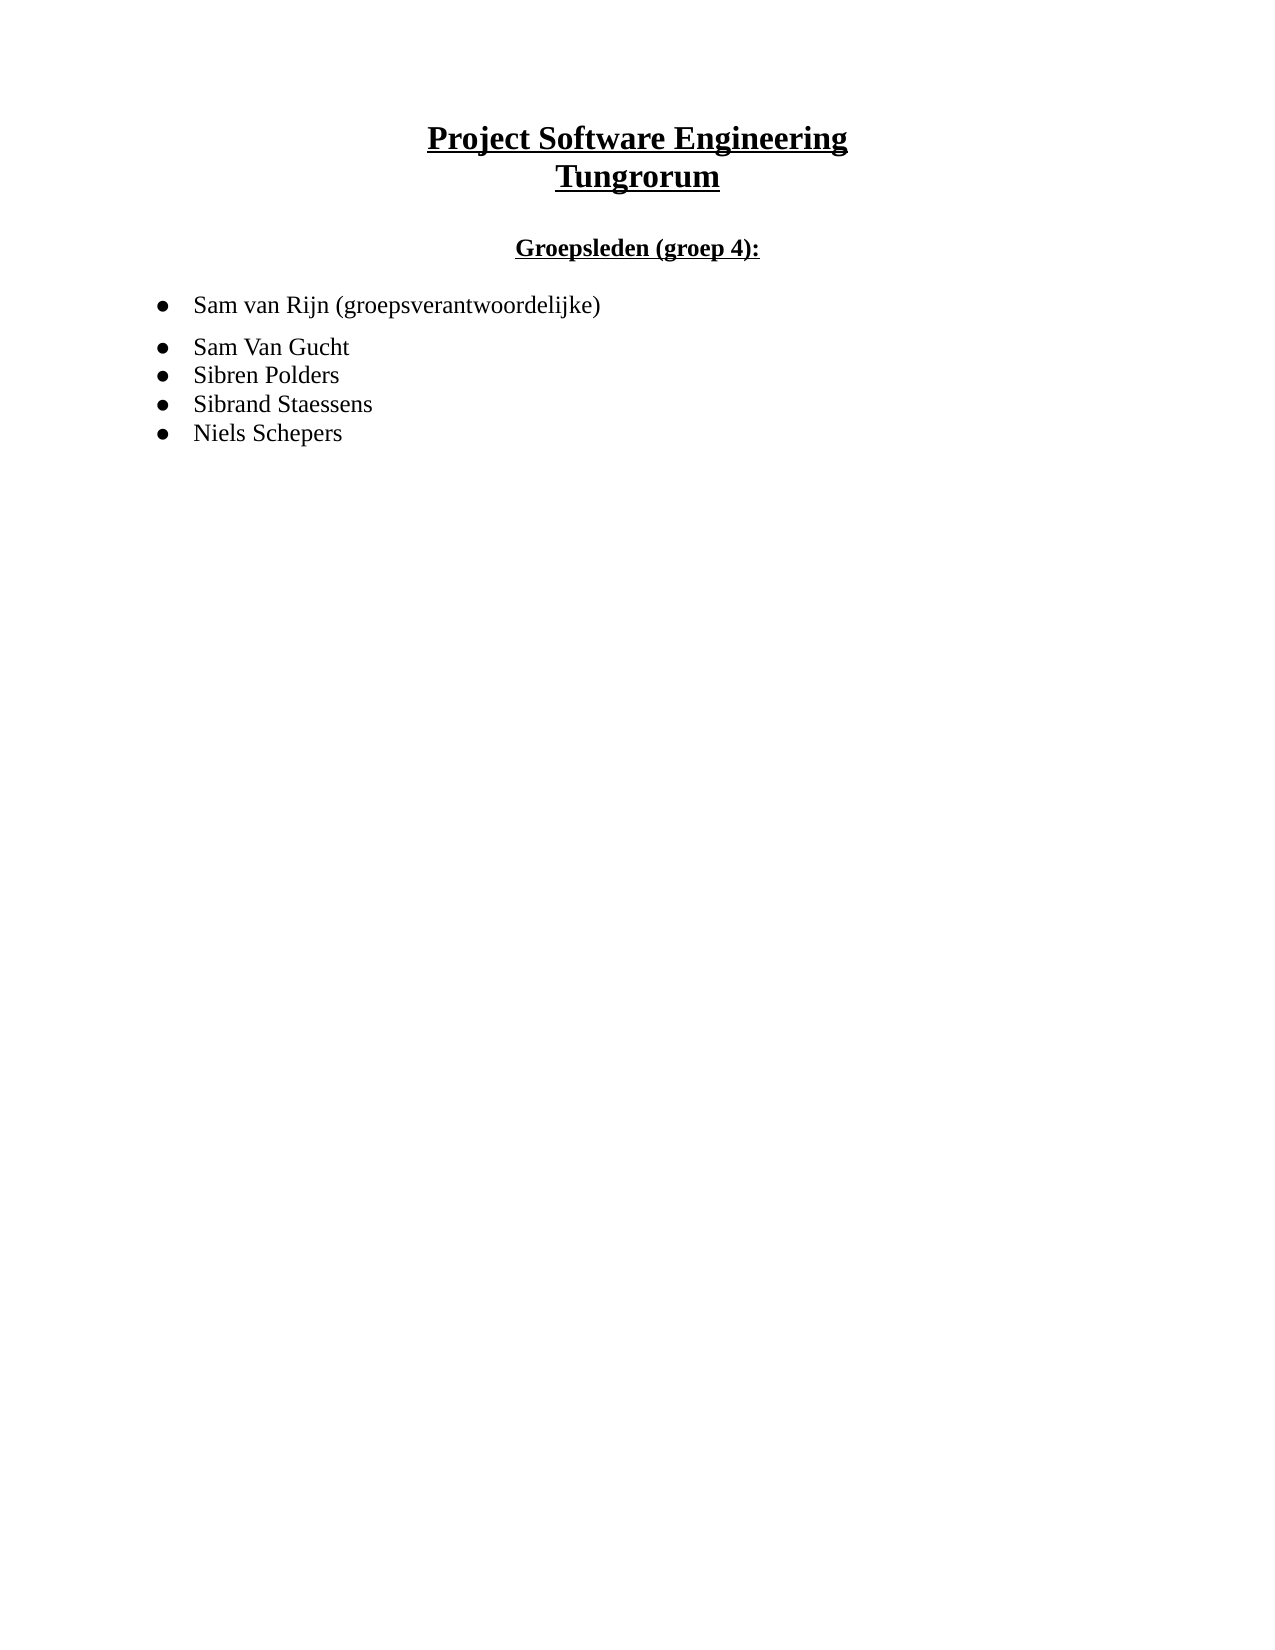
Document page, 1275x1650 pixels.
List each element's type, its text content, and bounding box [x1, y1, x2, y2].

text Project Software Engineering [118, 118, 1157, 156]
list Sibrand Staessens [156, 389, 1157, 418]
text Tungrorum [118, 156, 1157, 195]
text Groepsleden (groep 4): [118, 233, 1157, 262]
list Sam Van Gucht [156, 332, 1157, 361]
list Niels Schepers [156, 418, 1157, 447]
list Sam van Rijn (groepsverantwoordelijke) [156, 291, 1157, 319]
list Sibren Polders [156, 361, 1157, 389]
